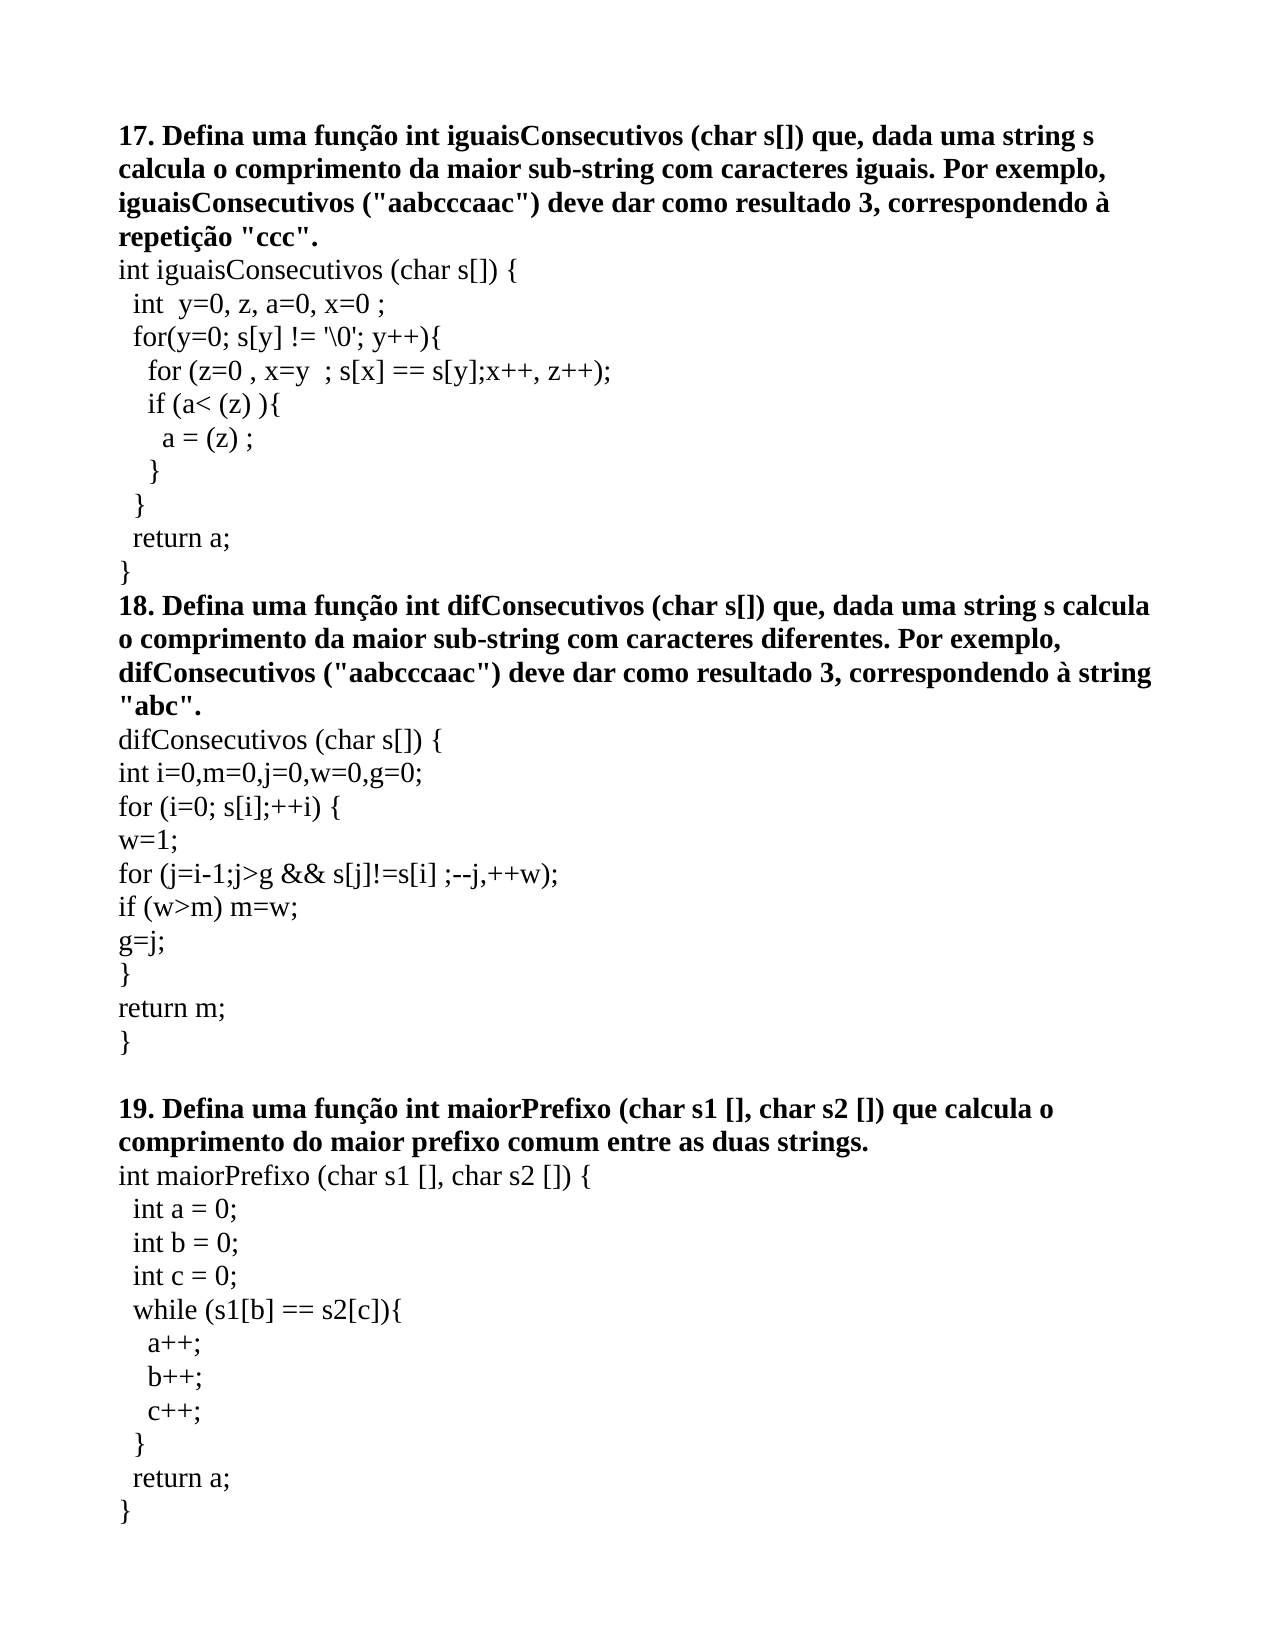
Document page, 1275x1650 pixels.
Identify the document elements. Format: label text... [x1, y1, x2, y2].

text a = (z) ; [118, 420, 1157, 453]
text 18. Defina uma função int difConsecutivos (char s[]) que, dada uma string s calcula o comprimento da maior sub-string com caracteres diferentes. Por exemplo, difConsecutivos ("aabcccaac") deve dar como resultado 3, correspondendo à string "abc". [118, 588, 1157, 722]
text return a; [118, 1460, 1157, 1493]
text if (w>m) m=w; [118, 889, 1157, 923]
text int y=0, z, a=0, x=0 ; [118, 286, 1157, 319]
text c++; [118, 1393, 1157, 1426]
text int iguaisConsecutivos (char s[]) { [118, 252, 1157, 286]
text while (s1[b] == s2[c]){ [118, 1292, 1157, 1326]
text 19. Defina uma função int maiorPrefixo (char s1 [], char s2 []) que calcula o comprimento do maior prefixo comum entre as duas strings. [118, 1091, 1157, 1158]
text } [118, 554, 1157, 588]
text } [118, 487, 1157, 521]
text return m; [118, 990, 1157, 1024]
text a++; [118, 1326, 1157, 1359]
text if (a< (z) ){ [118, 386, 1157, 420]
text } [118, 453, 1157, 487]
text int b = 0; [118, 1225, 1157, 1258]
text int a = 0; [118, 1191, 1157, 1225]
text for (z=0 , x=y ; s[x] == s[y];x++, z++); [118, 353, 1157, 386]
text } [118, 1426, 1157, 1460]
text for (i=0; s[i];++i) { [118, 789, 1157, 822]
text } [118, 1493, 1157, 1527]
text } [118, 957, 1157, 990]
text int i=0,m=0,j=0,w=0,g=0; [118, 755, 1157, 789]
text } [118, 1024, 1157, 1057]
text w=1; [118, 822, 1157, 856]
text int maiorPrefixo (char s1 [], char s2 []) { [118, 1158, 1157, 1191]
text b++; [118, 1359, 1157, 1393]
text return a; [118, 521, 1157, 554]
text int c = 0; [118, 1258, 1157, 1292]
text 17. Defina uma função int iguaisConsecutivos (char s[]) que, dada uma string s calcula o comprimento da maior sub-string com caracteres iguais. Por exemplo, iguaisConsecutivos ("aabcccaac") deve dar como resultado 3, correspondendo à repetição "ccc". [118, 118, 1157, 252]
text for(y=0; s[y] != '\0'; y++){ [118, 319, 1157, 353]
text difConsecutivos (char s[]) { [118, 722, 1157, 755]
text for (j=i-1;j>g && s[j]!=s[i] ;--j,++w); [118, 856, 1157, 889]
text g=j; [118, 923, 1157, 957]
